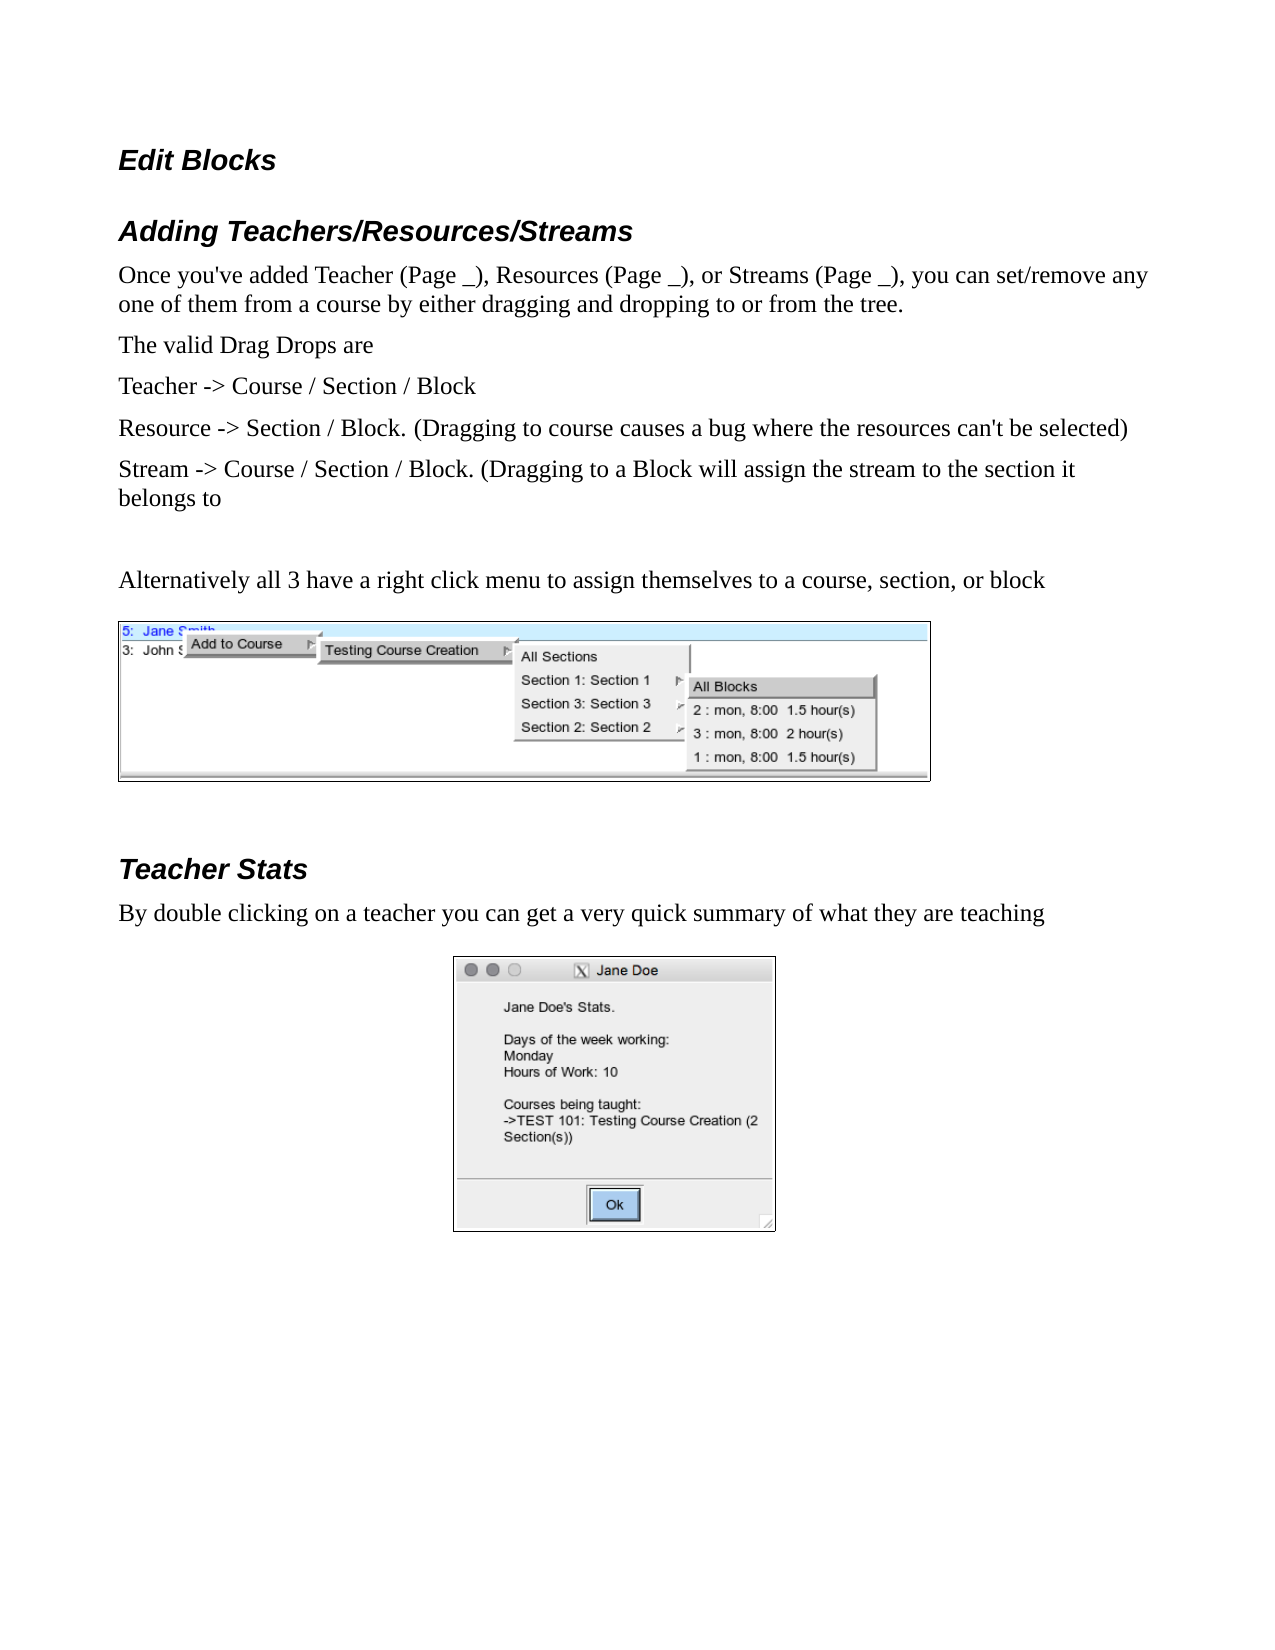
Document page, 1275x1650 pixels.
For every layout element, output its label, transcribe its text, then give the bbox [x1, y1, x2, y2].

subtitle Teacher Stats [118, 852, 1157, 886]
text By double clicking on a teacher you can get a very quick summary of what they are teaching [118, 898, 1157, 927]
text Once you've added Teacher (Page _), Resources (Page _), or Streams (Page _), you can set/remove any one of them from a course by either dragging and dropping to or from the tree. [118, 260, 1157, 318]
picture [456, 959, 773, 1228]
text Resource -> Section / Block. (Dragging to course causes a bug where the resources can't be selected) [118, 413, 1157, 441]
picture [120, 624, 928, 779]
subtitle Edit Blocks [118, 143, 1157, 177]
text The valid Drag Drops are [118, 330, 1157, 359]
text Alternatively all 3 have a right click menu to assign themselves to a course, section, or block [118, 565, 1157, 594]
subtitle Adding Teachers/Resources/Streams [118, 214, 1157, 248]
text Teacher -> Course / Section / Block [118, 371, 1157, 400]
text Stream -> Course / Section / Block. (Dragging to a Block will assign the stream to the section it belongs to [118, 454, 1157, 511]
